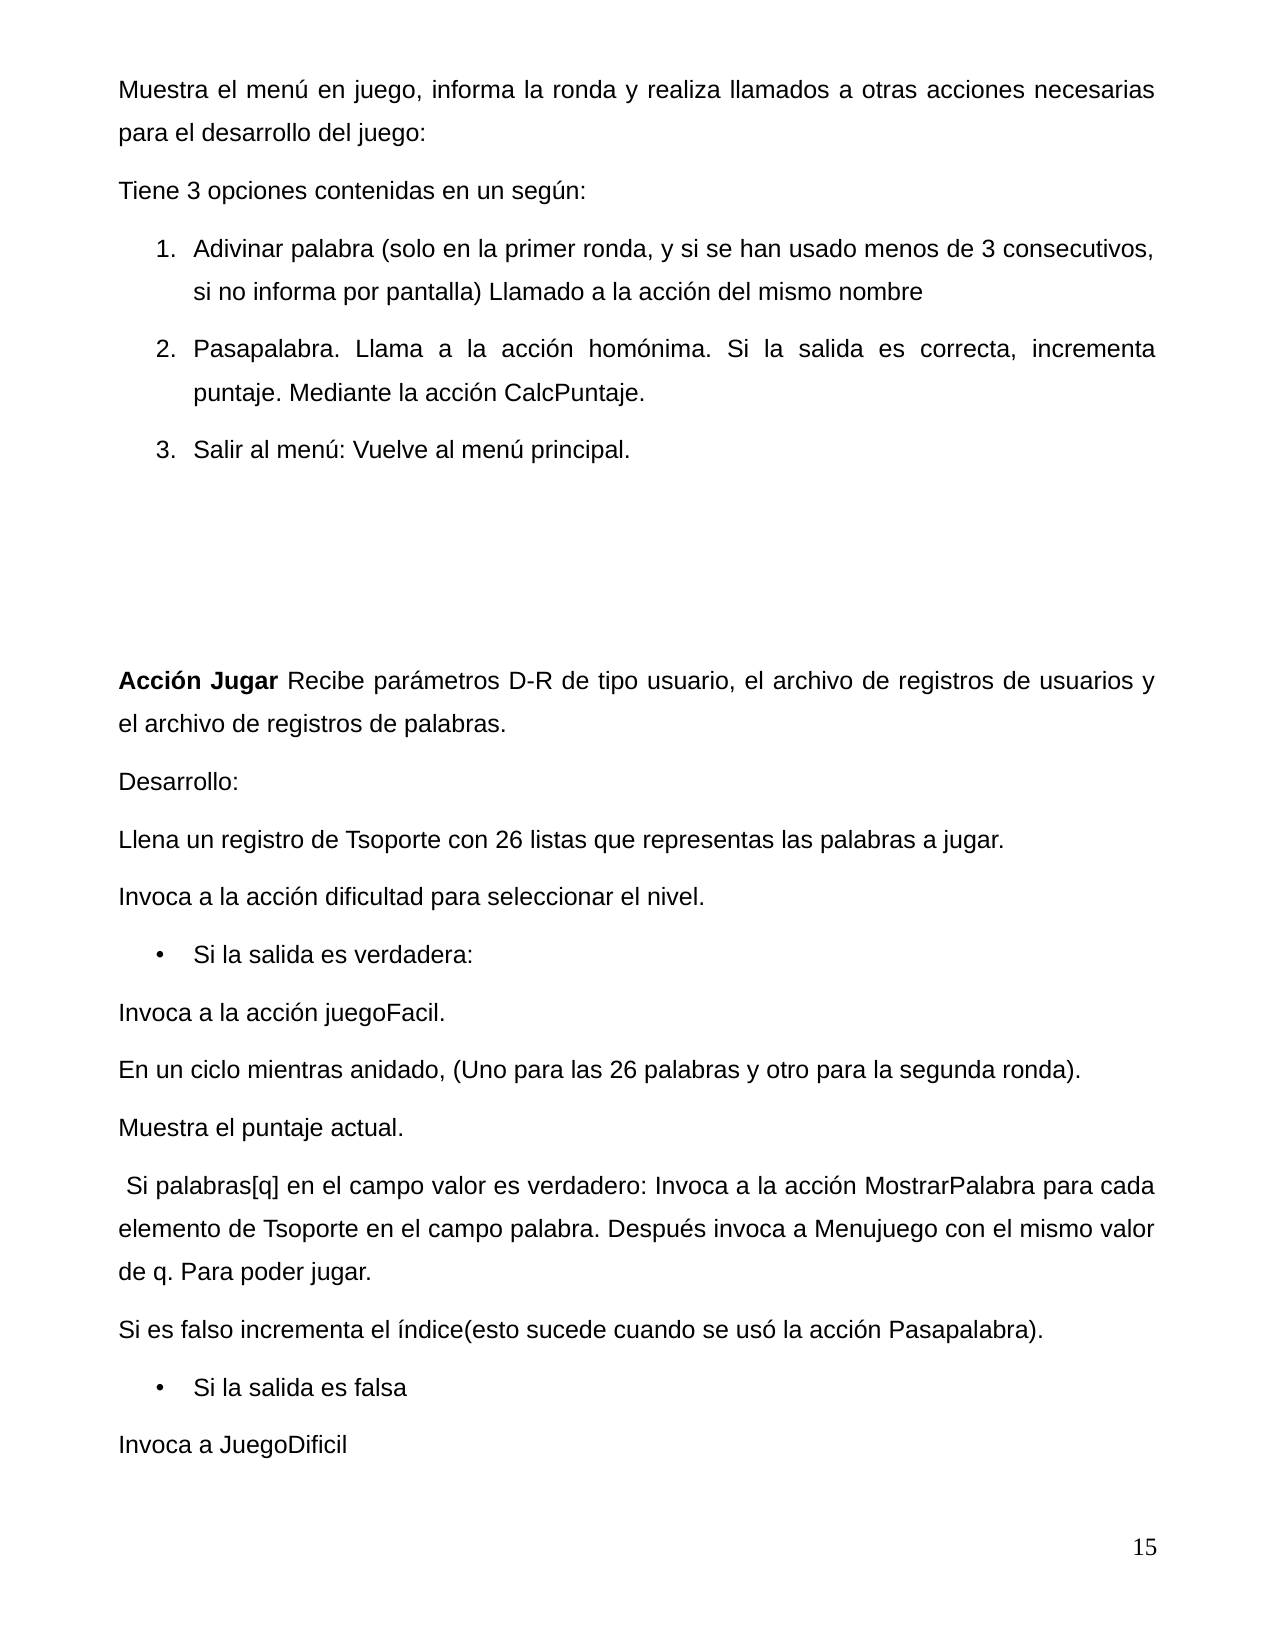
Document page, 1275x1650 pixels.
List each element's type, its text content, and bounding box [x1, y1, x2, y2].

text Desarrollo: [118, 767, 1157, 796]
text Invoca a JuegoDificil [118, 1430, 1157, 1459]
list Salir al menú: Vuelve al menú principal. [156, 435, 1157, 464]
list Si la salida es verdadera: [156, 940, 1157, 969]
text En un ciclo mientras anidado, (Uno para las 26 palabras y otro para la segunda ronda). [118, 1056, 1157, 1084]
text Llena un registro de Tsoporte con 26 listas que representas las palabras a jugar. [118, 824, 1157, 853]
list Pasapalabra. Llama a la acción homónima. Si la salida es correcta, incrementa puntaje. Mediante la acción CalcPuntaje. [156, 334, 1157, 406]
text Si palabras[q] en el campo valor es verdadero: Invoca a la acción MostrarPalabra para cada elemento de Tsoporte en el campo palabra. Después invoca a Menujuego con el mismo valor de q. Para poder jugar. [118, 1171, 1157, 1286]
text Si es falso incrementa el índice(esto sucede cuando se usó la acción Pasapalabra). [118, 1315, 1157, 1344]
text Invoca a la acción juegoFacil. [118, 998, 1157, 1027]
list Adivinar palabra (solo en la primer ronda, y si se han usado menos de 3 consecutivos, si no informa por pantalla) Llamado a la acción del mismo nombre [156, 233, 1157, 305]
text Acción Jugar Recibe parámetros D-R de tipo usuario, el archivo de registros de usuarios y el archivo de registros de palabras. [118, 666, 1157, 738]
text Tiene 3 opciones contenidas en un según: [118, 176, 1157, 204]
text Muestra el menú en juego, informa la ronda y realiza llamados a otras acciones necesarias para el desarrollo del juego: [118, 75, 1157, 147]
text Muestra el puntaje actual. [118, 1113, 1157, 1142]
text Invoca a la acción dificultad para seleccionar el nivel. [118, 882, 1157, 911]
list Si la salida es falsa [156, 1373, 1157, 1401]
